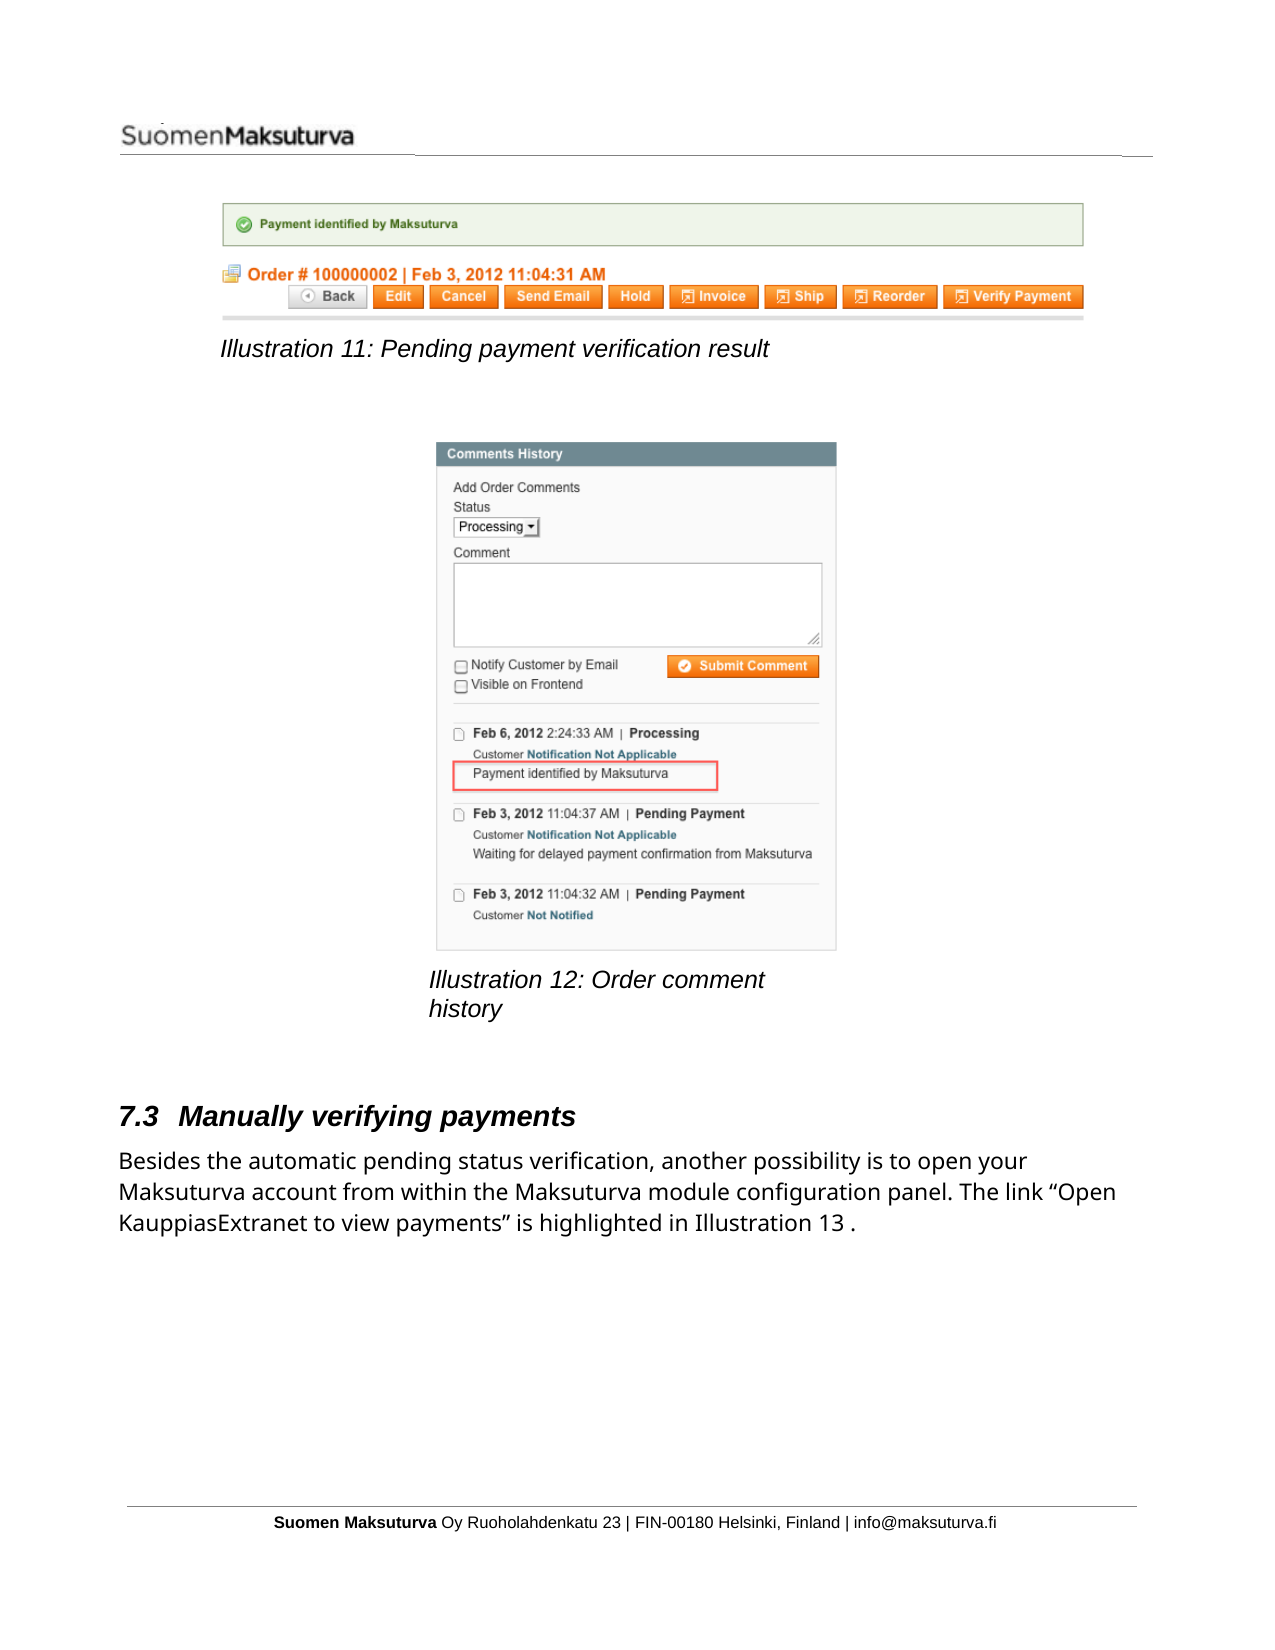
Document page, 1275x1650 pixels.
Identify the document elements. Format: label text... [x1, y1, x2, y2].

subtitle Manually verifying payments [118, 1099, 1157, 1132]
picture [200, 186, 1104, 334]
text Illustration 12: Order comment history [428, 966, 847, 1023]
picture [120, 124, 358, 147]
text Besides the automatic pending status verification, another possibility is to open your Maksuturva account from within the Maksuturva module configuration panel. The link “Open KauppiasExtranet to view payments” is highlighted in Illustration 13 . [118, 1145, 1157, 1238]
picture [421, 428, 854, 966]
text Illustration 11: Pending payment verification result [220, 334, 1090, 362]
